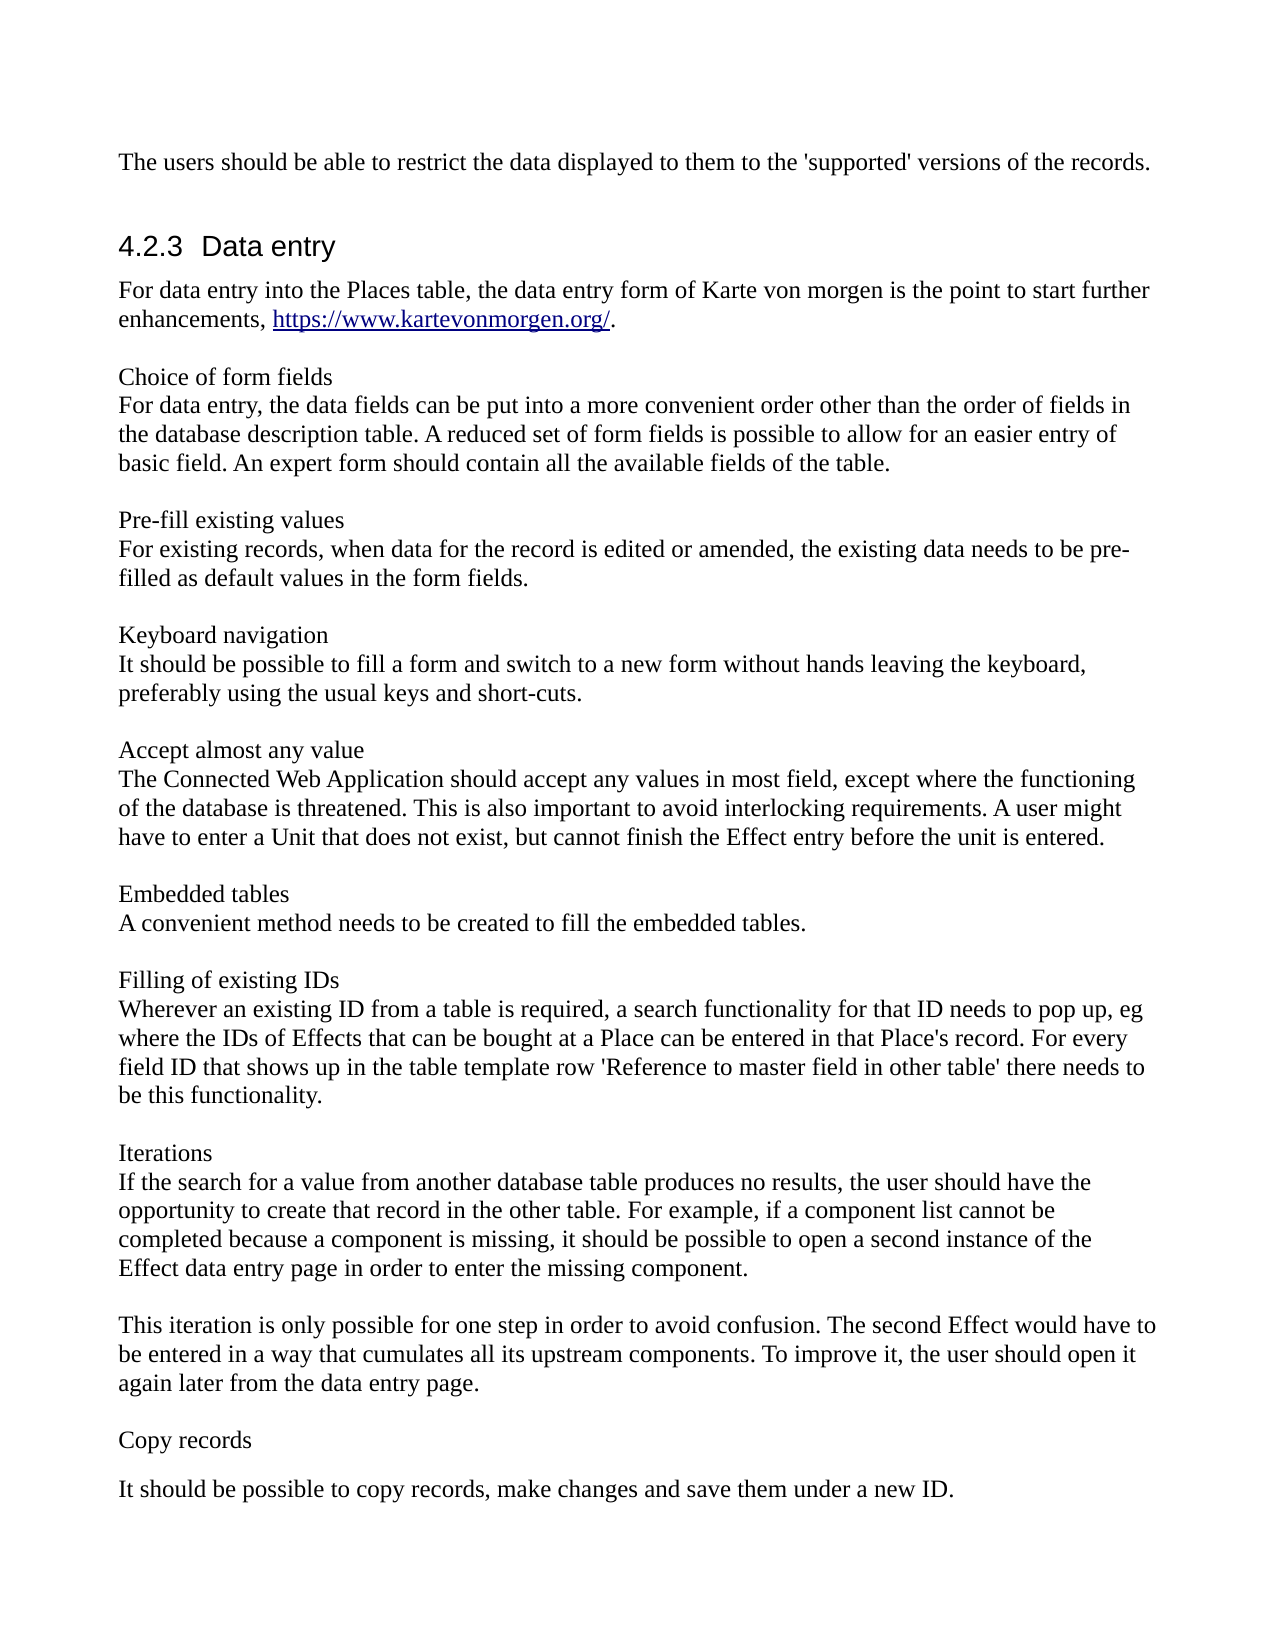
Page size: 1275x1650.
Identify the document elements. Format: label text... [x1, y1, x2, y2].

text A convenient method needs to be created to fill the embedded tables. [118, 908, 1157, 937]
text Filling of existing IDs [118, 965, 1157, 994]
text Pre-fill existing values [118, 505, 1157, 534]
text Choice of form fields [118, 362, 1157, 390]
text Iterations [118, 1138, 1157, 1167]
text For data entry, the data fields can be put into a more convenient order other than the order of fields in the database description table. A reduced set of form fields is possible to allow for an easier entry of basic field. An expert form should contain all the available fields of the table. [118, 390, 1157, 477]
text This iteration is only possible for one step in order to avoid confusion. The second Effect would have to be entered in a way that cumulates all its upstream components. To improve it, the user should open it again later from the data entry page. [118, 1310, 1157, 1397]
text Embedded tables [118, 879, 1157, 908]
text For existing records, when data for the record is edited or amended, the existing data needs to be pre-filled as default values in the form fields. [118, 534, 1157, 592]
text For data entry into the Places table, the data entry form of Karte von morgen is the point to start further enhancements, https://www.kartevonmorgen.org/. [118, 275, 1157, 333]
text It should be possible to copy records, make changes and save them under a new ID. [118, 1474, 1157, 1503]
text The users should be able to restrict the data displayed to them to the 'supported' versions of the records. [118, 147, 1157, 176]
text The Connected Web Application should accept any values in most field, except where the functioning of the database is threatened. This is also important to avoid interlocking requirements. A user might have to enter a Unit that does not exist, but cannot finish the Effect entry before the unit is entered. [118, 764, 1157, 850]
text Accept almost any value [118, 735, 1157, 764]
text It should be possible to fill a form and switch to a new form without hands leaving the keyboard, preferably using the usual keys and short-cuts. [118, 649, 1157, 707]
subtitle Data entry [118, 229, 1157, 263]
list Copy records [118, 1425, 1157, 1454]
text Keyboard navigation [118, 620, 1157, 649]
text If the search for a value from another database table produces no results, the user should have the opportunity to create that record in the other table. For example, if a component list cannot be completed because a component is missing, it should be possible to open a second instance of the Effect data entry page in order to enter the missing component. [118, 1167, 1157, 1282]
text Wherever an existing ID from a table is required, a search functionality for that ID needs to pop up, eg where the IDs of Effects that can be bought at a Place can be entered in that Place's record. For every field ID that shows up in the table template row 'Reference to master field in other table' there needs to be this functionality. [118, 994, 1157, 1109]
